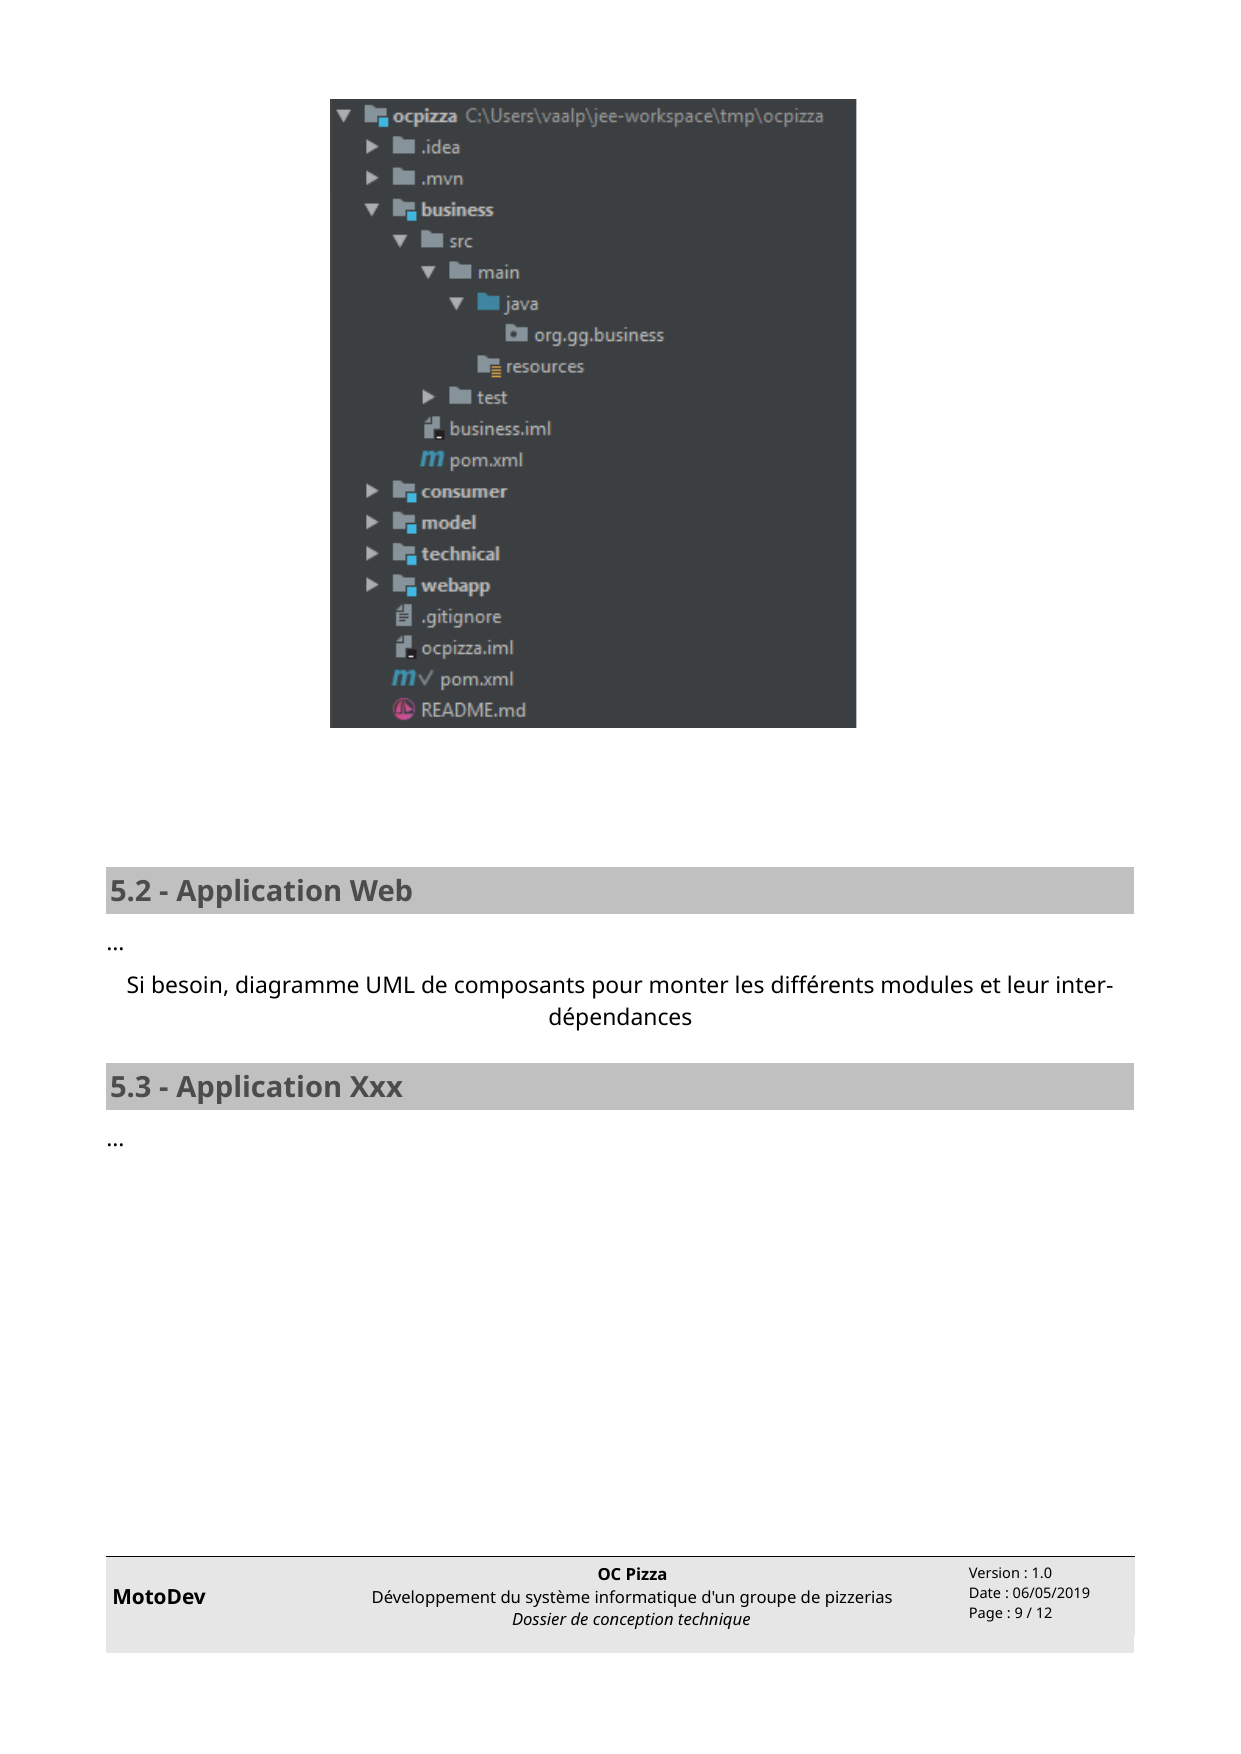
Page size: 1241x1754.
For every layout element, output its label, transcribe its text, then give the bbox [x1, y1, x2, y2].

subtitle Application Web [107, 868, 1133, 913]
text … [106, 926, 1134, 957]
subtitle Application Xxx [107, 1064, 1133, 1109]
text Si besoin, diagramme UML de composants pour monter les différents modules et leur inter-dépendances [106, 969, 1134, 1032]
text … [106, 1122, 1134, 1153]
picture [330, 99, 857, 728]
